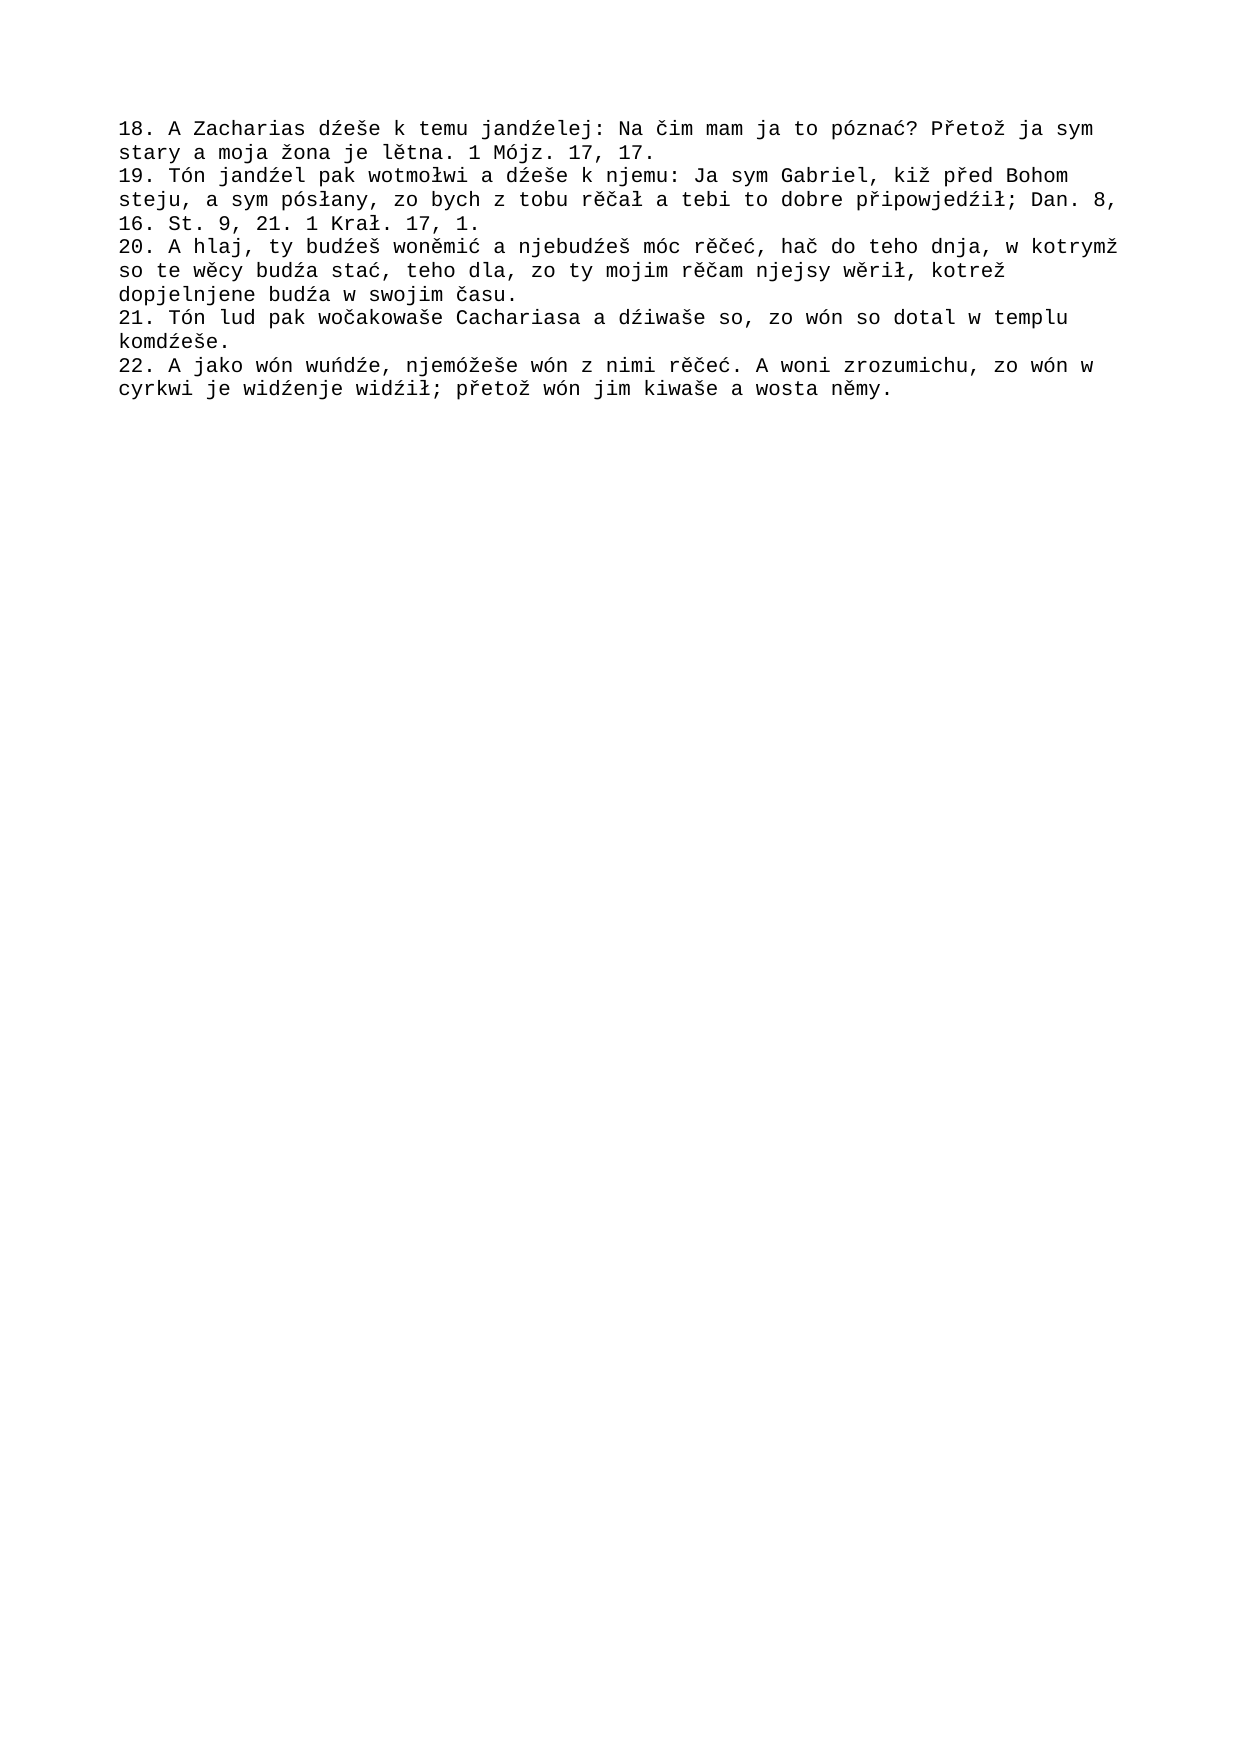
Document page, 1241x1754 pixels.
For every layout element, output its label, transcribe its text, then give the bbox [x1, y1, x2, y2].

text 19. Tón jandźel pak wotmołwi a dźeše k njemu: Ja sym Gabriel, kiž před Bohom steju, a sym pósłany, zo bych z tobu rěčał a tebi to dobre připowjedźił; Dan. 8, 16. St. 9, 21. 1 Krał. 17, 1. [118, 165, 1122, 236]
text 18. A Zacharias dźeše k temu jandźelej: Na čim mam ja to póznać? Přetož ja sym stary a moja žona je lětna. 1 Mójz. 17, 17. [118, 118, 1122, 165]
text 20. A hlaj, ty budźeš woněmić a njebudźeš móc rěčeć, hač do teho dnja, w kotrymž so te wěcy budźa stać, teho dla, zo ty mojim rěčam njejsy wěrił, kotrež dopjelnjene budźa w swojim času. [118, 236, 1122, 307]
text 21. Tón lud pak wočakowaše Cachariasa a dźiwaše so, zo wón so dotal w templu komdźeše. [118, 307, 1122, 354]
text 22. A jako wón wuńdźe, njemóžeše wón z nimi rěčeć. A woni zrozumichu, zo wón w cyrkwi je widźenje widźił; přetož wón jim kiwaše a wosta němy. [118, 354, 1122, 402]
